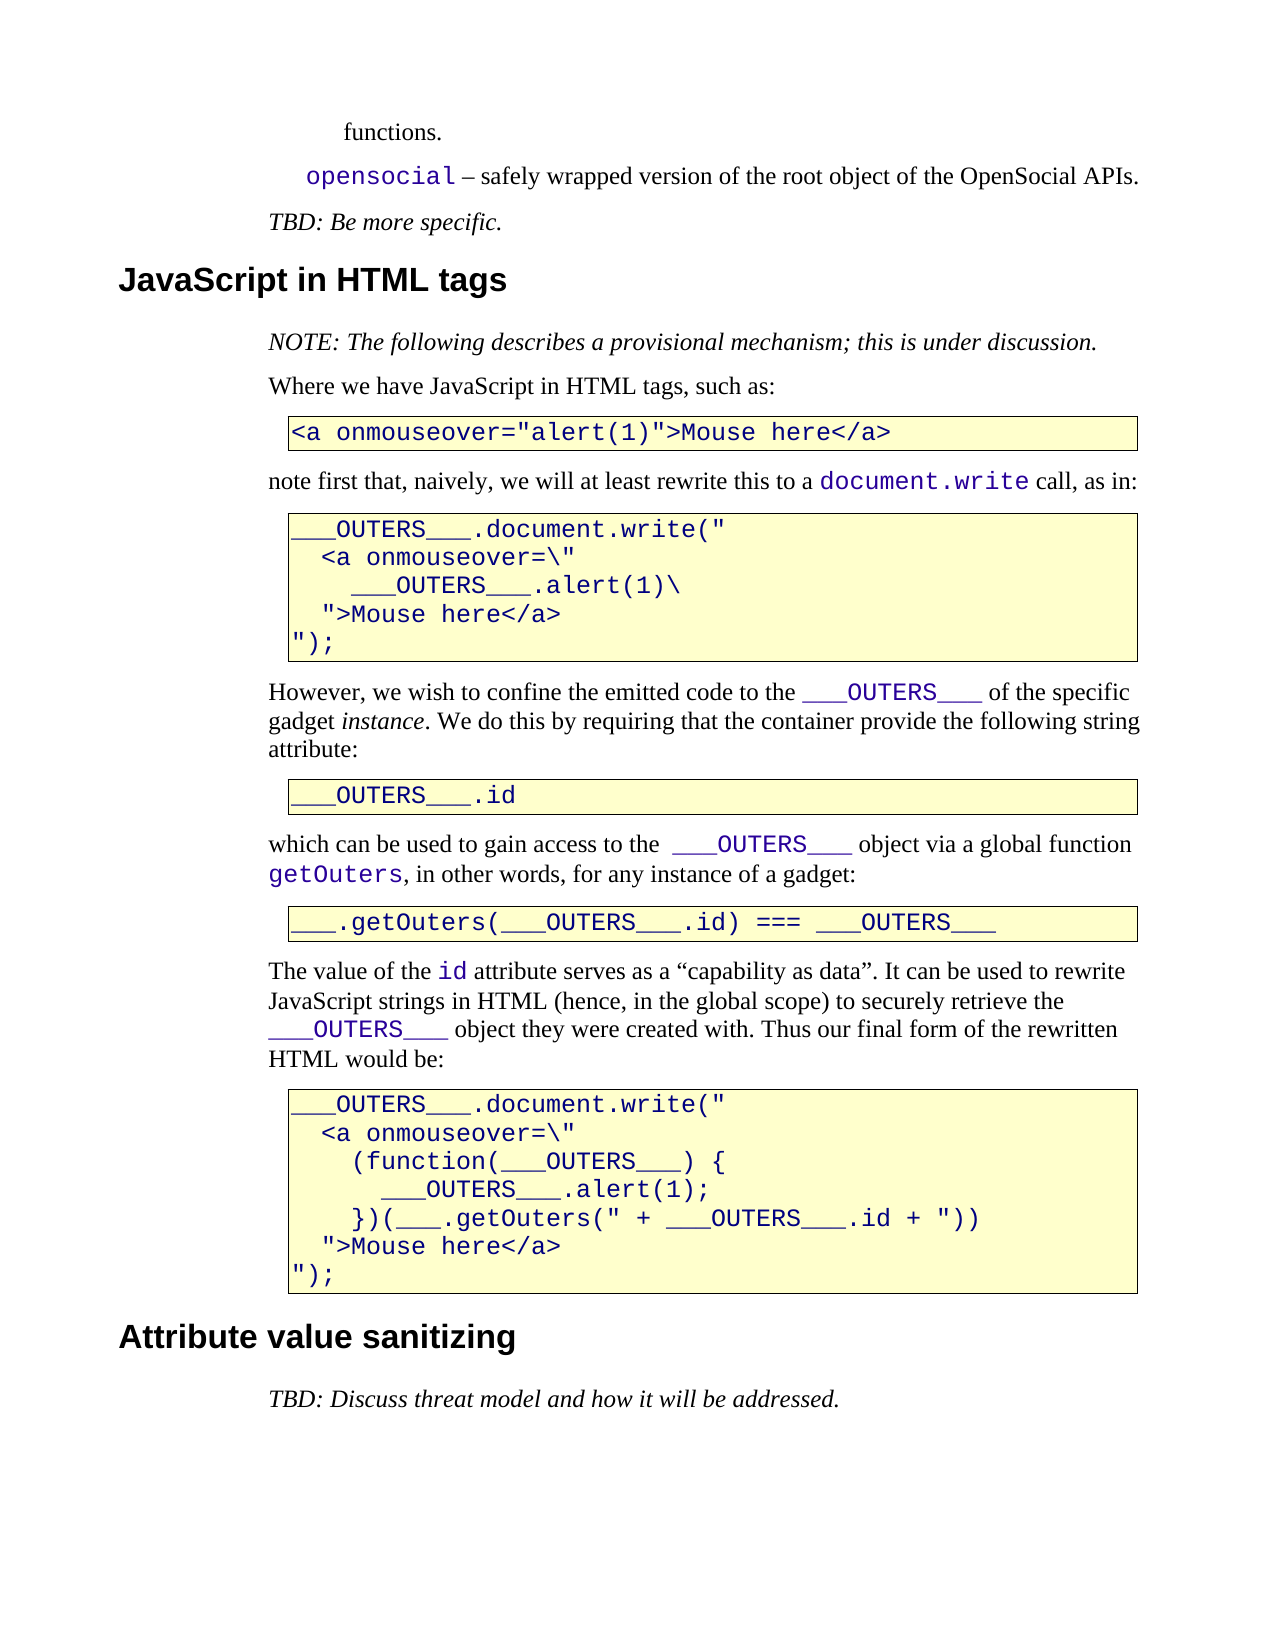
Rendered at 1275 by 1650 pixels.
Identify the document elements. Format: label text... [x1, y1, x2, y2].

list note first that, naively, we will at least rewrite this to a document.write call, as in: [268, 467, 1157, 497]
list However, we wish to confine the emitted code to the ___OUTERS___ of the specific gadget instance. We do this by requiring that the container provide the following string attribute: [268, 678, 1157, 763]
list NOTE: The following describes a provisional mechanism; this is under discussion. [268, 328, 1157, 355]
text ___.getOuters(___OUTERS___.id) === ___OUTERS___ [289, 907, 1137, 941]
list Where we have JavaScript in HTML tags, such as: [268, 372, 1157, 399]
text TBD: Discuss threat model and how it will be addressed. [268, 1385, 1157, 1413]
list which can be used to gain access to the ___OUTERS___ object via a global function getOuters, in other words, for any instance of a gadget: [268, 830, 1157, 890]
list The value of the id attribute serves as a “capability as data”. It can be used to rewrite JavaScript strings in HTML (hence, in the global scope) to securely retrieve the ___OUTERS___ object they were created with. Thus our final form of the rewritten HTML would be: [268, 957, 1157, 1072]
text ___OUTERS___.document.write(" <a onmouseover=\" ___OUTERS___.alert(1)\ ">Mouse here</a> "); [289, 514, 1137, 661]
text <a onmouseover="alert(1)">Mouse here</a> [289, 417, 1137, 450]
subtitle JavaScript in HTML tags [118, 261, 1157, 299]
text ___OUTERS___.id [289, 780, 1137, 814]
text ___OUTERS___.document.write(" <a onmouseover=\" (function(___OUTERS___) { ___OUTERS___.alert(1); })(___.getOuters(" + ___OUTERS___.id + ")) ">Mouse here</a> "); [289, 1090, 1137, 1293]
list functions. [306, 118, 1157, 146]
subtitle Attribute value sanitizing [118, 1318, 1157, 1356]
list opensocial – safely wrapped version of the root object of the OpenSocial APIs. [306, 162, 1157, 192]
list TBD: Be more specific. [268, 208, 1157, 236]
